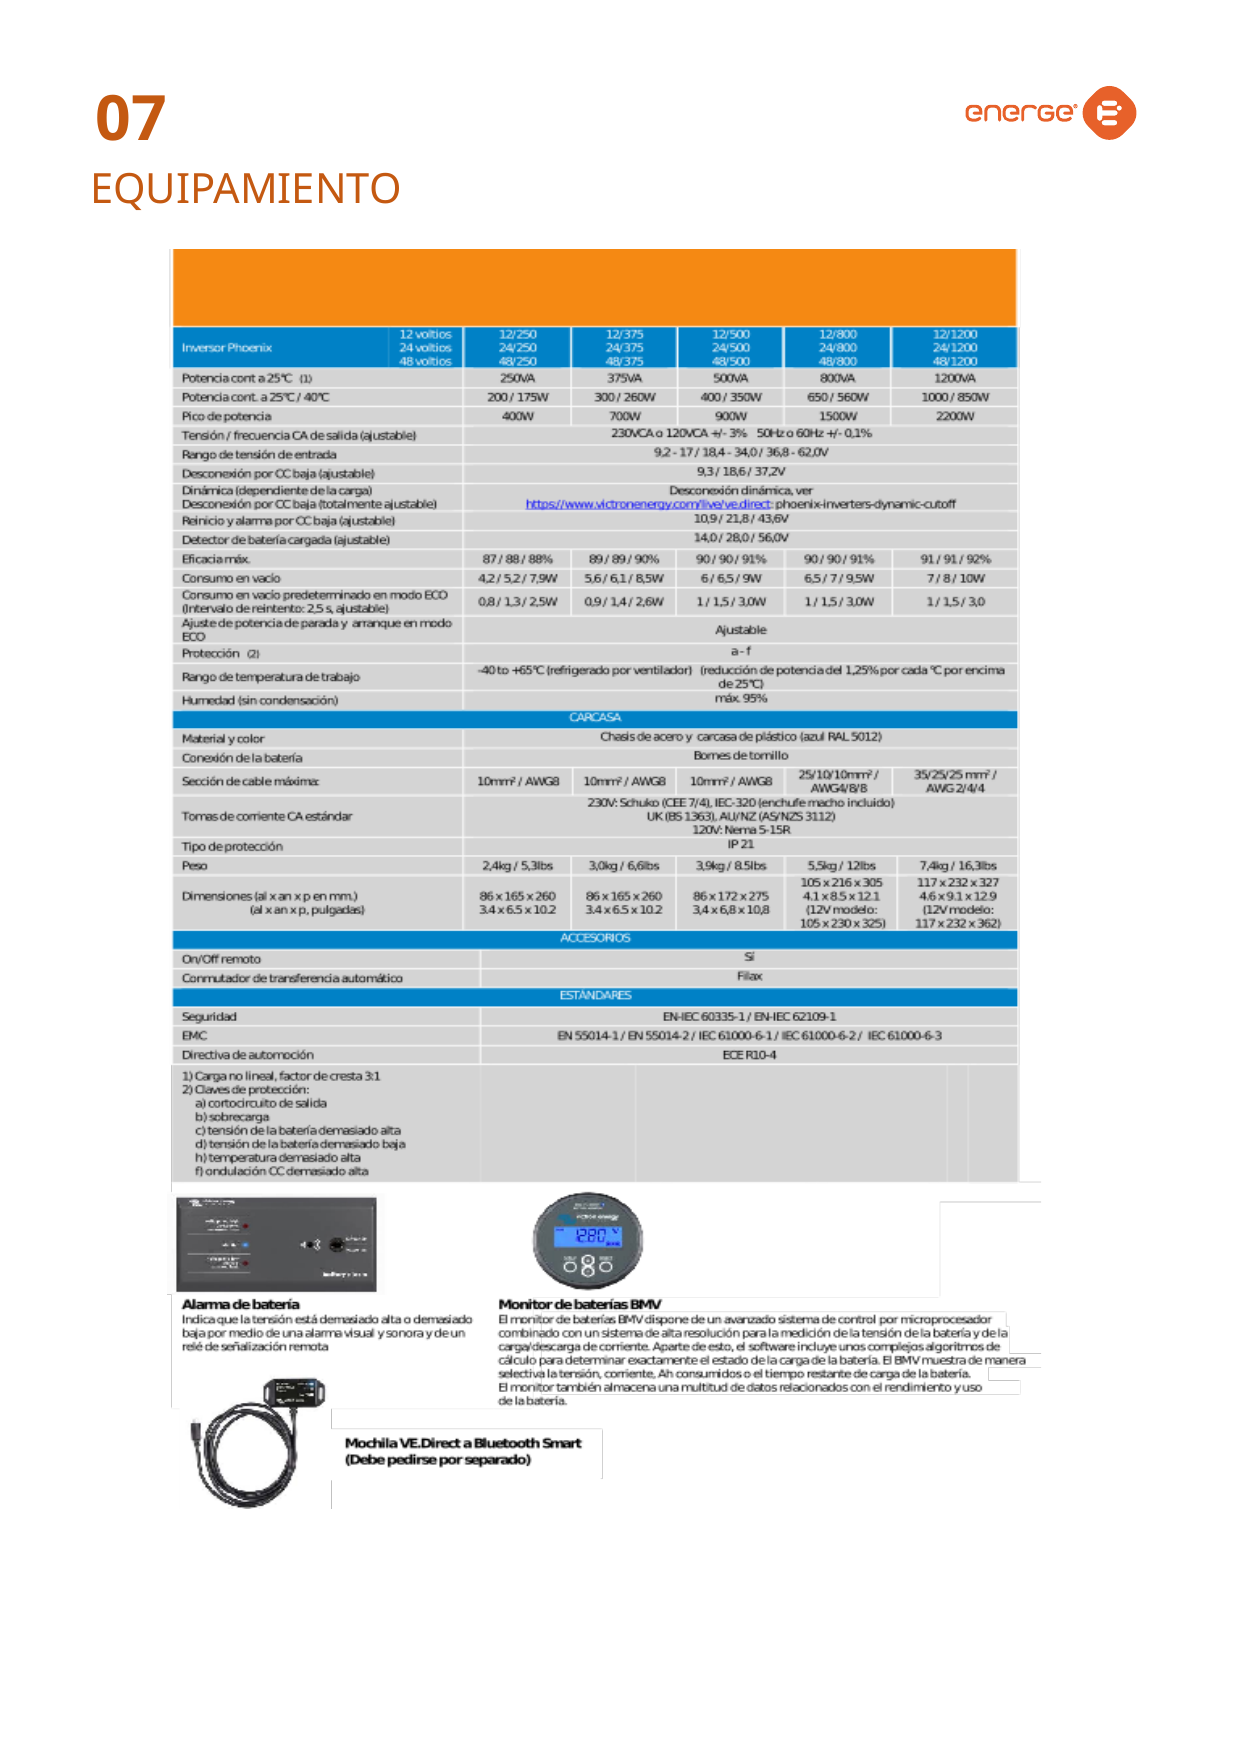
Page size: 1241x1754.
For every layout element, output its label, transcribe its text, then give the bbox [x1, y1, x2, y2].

picture [167, 249, 1042, 1509]
text EQUIPAMIENTO [90, 159, 1162, 216]
